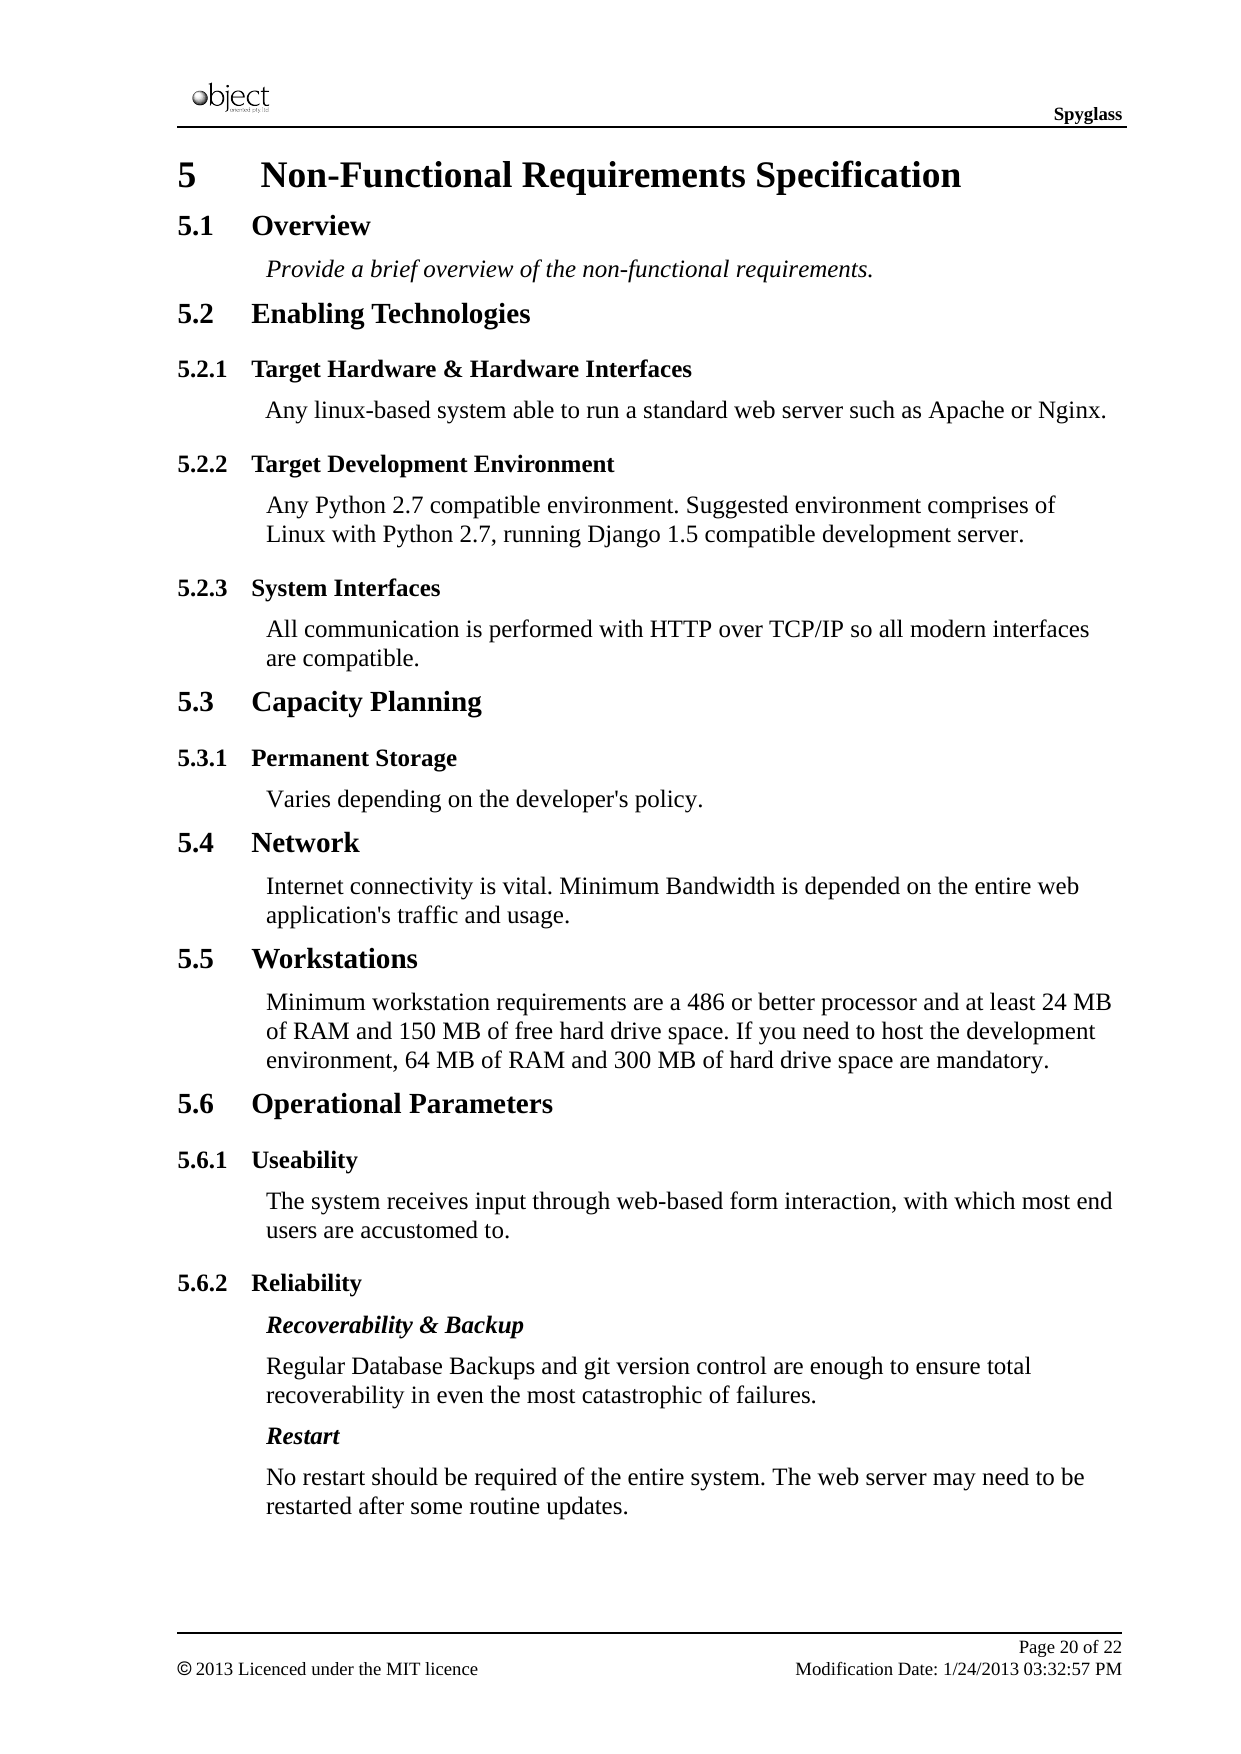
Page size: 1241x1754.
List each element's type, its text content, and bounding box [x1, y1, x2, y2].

subtitle Overview [177, 208, 1122, 242]
subtitle Operational Parameters [177, 1086, 1122, 1120]
subtitle Capacity Planning [177, 684, 1122, 718]
subtitle Permanent Storage [177, 743, 1122, 772]
text Recoverability & Backup [266, 1310, 1122, 1338]
subtitle Workstations [177, 941, 1122, 975]
text Any linux-based system able to run a standard web server such as Apache or Nginx. [177, 396, 1122, 424]
subtitle Enabling Technologies [177, 296, 1122, 329]
text No restart should be required of the entire system. The web server may need to be restarted after some routine updates. [266, 1462, 1122, 1520]
text Regular Database Backups and git version control are enough to ensure total recoverability in even the most catastrophic of failures. [266, 1351, 1122, 1408]
subtitle Target Hardware & Hardware Interfaces [177, 354, 1122, 383]
text Provide a brief overview of the non-functional requirements. [266, 254, 1122, 283]
subtitle Target Development Environment [177, 449, 1122, 478]
text The system receives input through web-based form interaction, with which most end users are accustomed to. [266, 1186, 1122, 1243]
text Any Python 2.7 compatible environment. Suggested environment comprises of Linux with Python 2.7, running Django 1.5 compatible development server. [266, 491, 1122, 548]
text Minimum workstation requirements are a 486 or better processor and at least 24 MB of RAM and 150 MB of free hard drive space. If you need to host the development environment, 64 MB of RAM and 300 MB of hard drive space are mandatory. [266, 987, 1122, 1074]
text Restart [266, 1421, 1122, 1450]
subtitle System Interfaces [177, 573, 1122, 602]
subtitle Network [177, 825, 1122, 859]
subtitle Non-Functional Requirements Specification [177, 153, 1122, 196]
subtitle Reliability [177, 1268, 1122, 1297]
text Internet connectivity is vital. Minimum Bandwidth is depended on the entire web application's traffic and usage. [266, 871, 1122, 929]
subtitle Useability [177, 1145, 1122, 1173]
text All communication is performed with HTTP over TCP/IP so all modern interfaces are compatible. [266, 614, 1122, 672]
text Varies depending on the developer's policy. [266, 784, 1122, 813]
